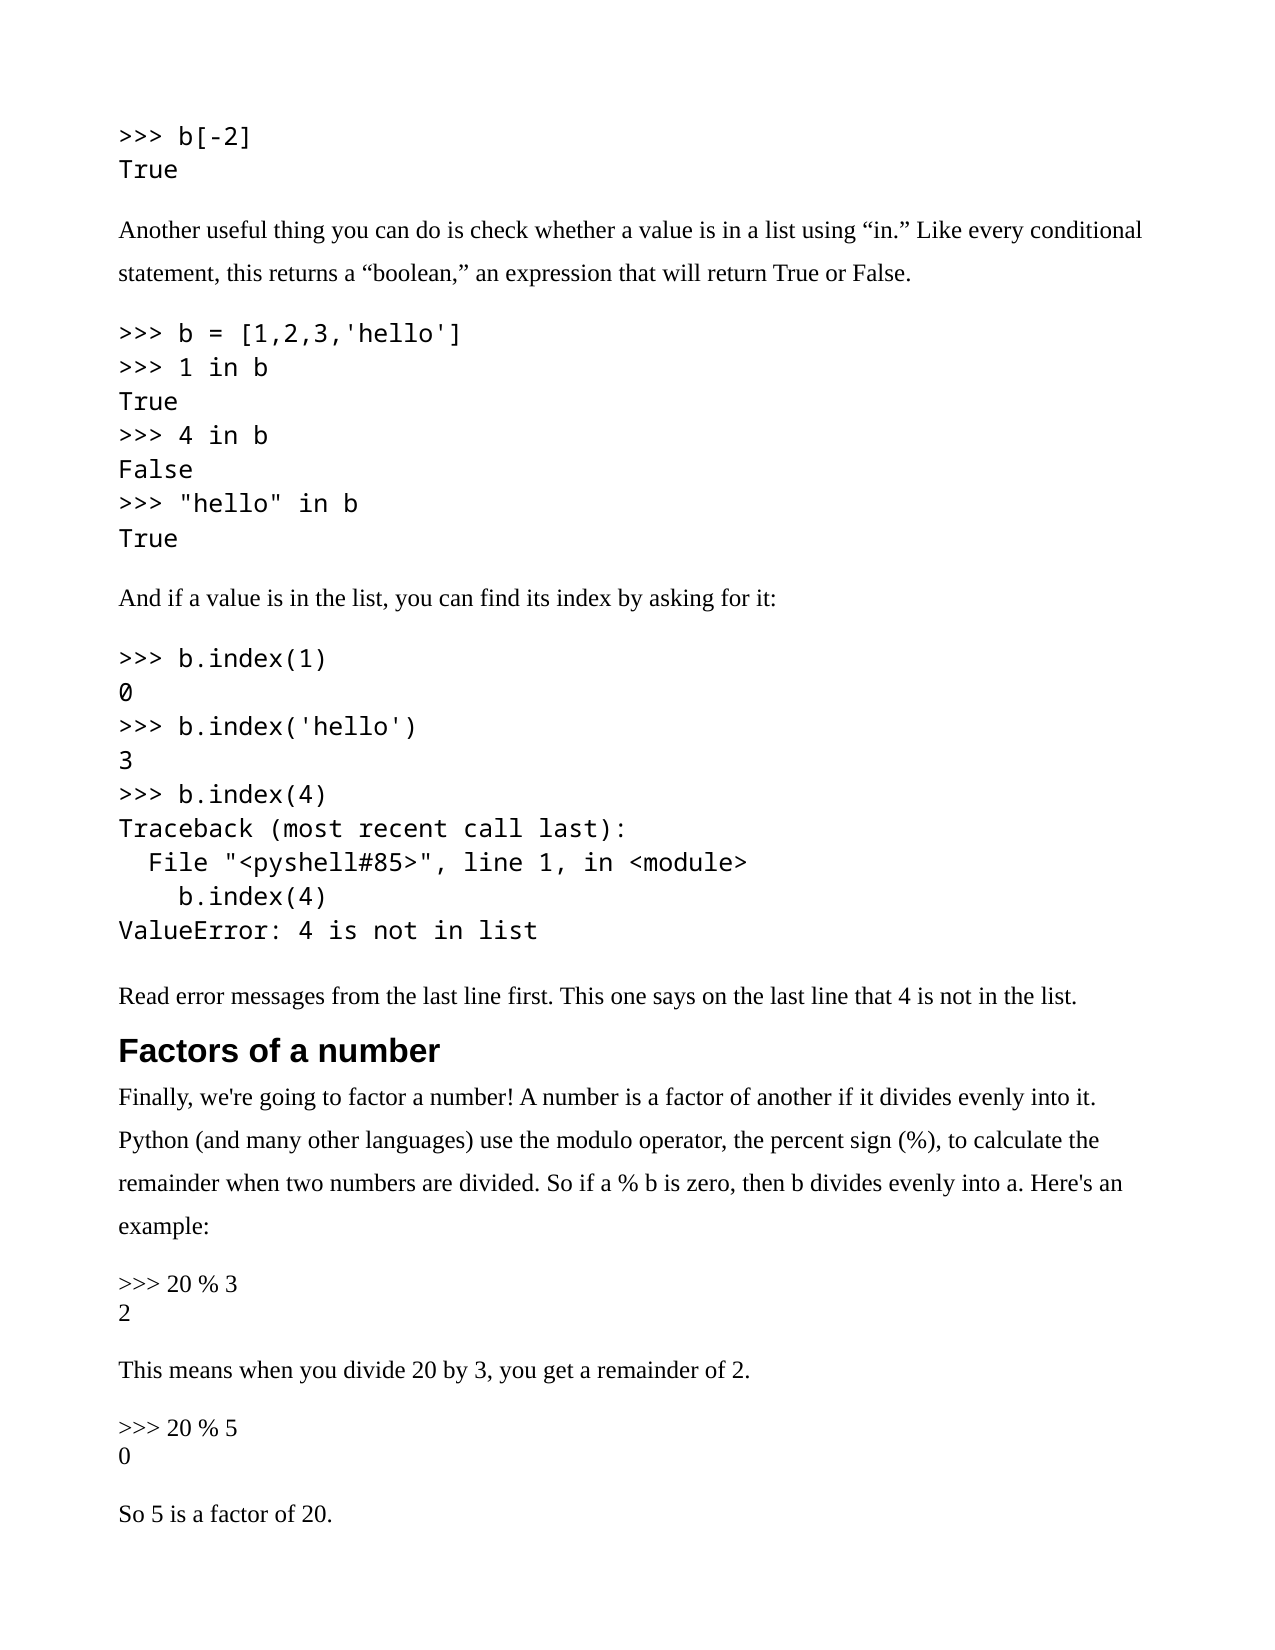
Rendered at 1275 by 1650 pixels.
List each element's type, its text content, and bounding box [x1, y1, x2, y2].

text >>> b.index(1) [118, 641, 1157, 674]
text >>> b = [1,2,3,'hello'] [118, 316, 1157, 350]
text File "<pyshell#85>", line 1, in <module> [118, 845, 1157, 879]
text Read error messages from the last line first. This one says on the last line that 4 is not in the list. [118, 981, 1157, 1010]
text >>> b[-2] [118, 118, 1157, 152]
text >>> 4 in b [118, 418, 1157, 452]
text Finally, we're going to factor a number! A number is a factor of another if it divides evenly into it. Python (and many other languages) use the modulo operator, the percent sign (%), to calculate the remainder when two numbers are divided. So if a % b is zero, then b divides evenly into a. Here's an example: [118, 1082, 1157, 1240]
text True [118, 152, 1157, 186]
text >>> b.index('hello') [118, 709, 1157, 743]
text True [118, 384, 1157, 418]
subtitle Factors of a number [118, 1031, 1157, 1069]
text 0 [118, 1441, 1157, 1470]
text Traceback (most recent call last): [118, 811, 1157, 845]
text True [118, 520, 1157, 554]
text ValueError: 4 is not in list [118, 913, 1157, 947]
text And if a value is in the list, you can find its index by asking for it: [118, 583, 1157, 612]
text >>> "hello" in b [118, 486, 1157, 520]
text >>> 20 % 3 [118, 1269, 1157, 1298]
text Another useful thing you can do is check whether a value is in a list using “in.” Like every conditional statement, this returns a “boolean,” an expression that will return True or False. [118, 215, 1157, 287]
text False [118, 452, 1157, 486]
text So 5 is a factor of 20. [118, 1499, 1157, 1528]
text This means when you divide 20 by 3, you get a remainder of 2. [118, 1355, 1157, 1384]
text 3 [118, 743, 1157, 777]
text 2 [118, 1298, 1157, 1326]
text >>> 1 in b [118, 350, 1157, 384]
text >>> 20 % 5 [118, 1413, 1157, 1441]
text b.index(4) [118, 879, 1157, 913]
text >>> b.index(4) [118, 777, 1157, 811]
text 0 [118, 674, 1157, 709]
